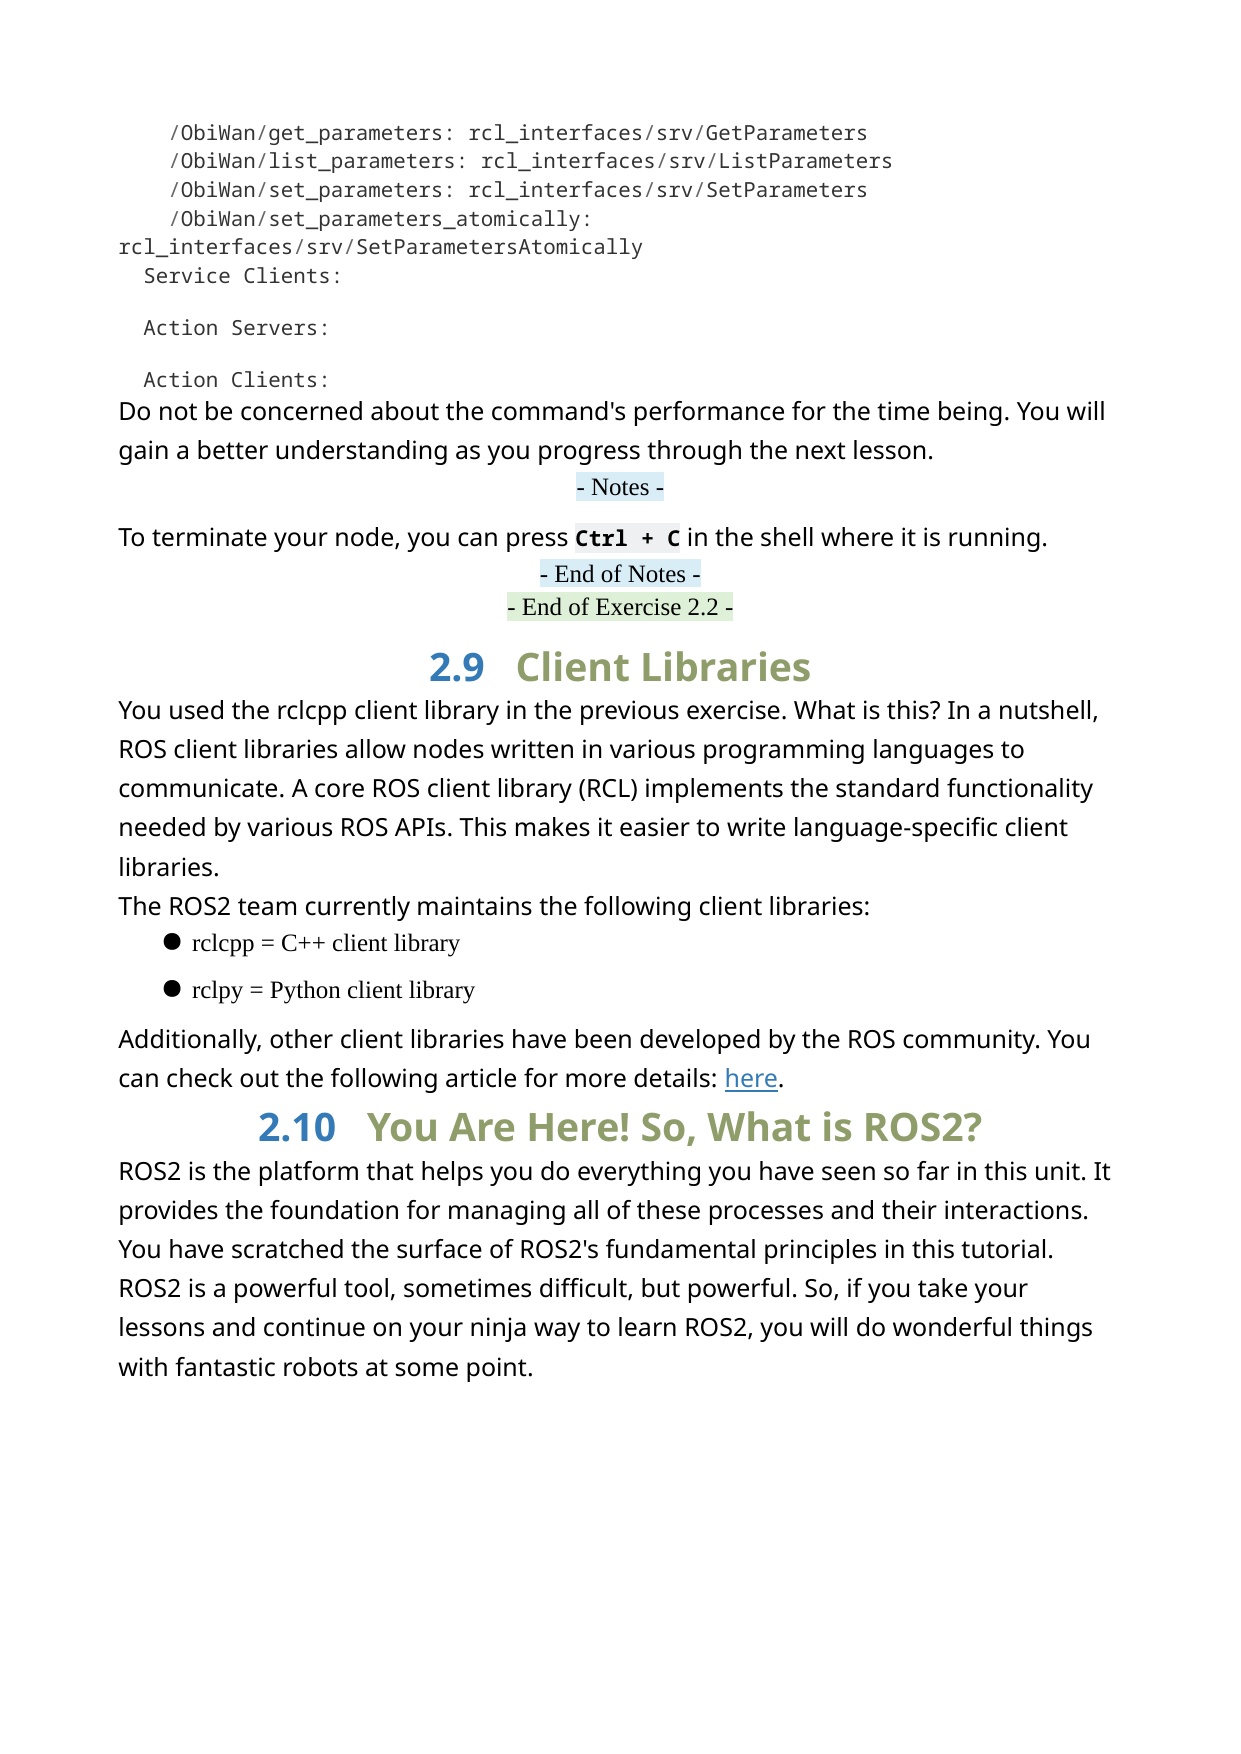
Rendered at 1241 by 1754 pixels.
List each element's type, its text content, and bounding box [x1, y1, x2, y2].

list rclpy = Python client library [162, 975, 1122, 1003]
text /ObiWan/set_parameters_atomically: rcl_interfaces/srv/SetParametersAtomically [118, 204, 1122, 261]
text Service Clients: [118, 261, 1122, 289]
text Do not be concerned about the command's performance for the time being. You will gain a better understanding as you progress through the next lesson. [118, 394, 1122, 467]
text - End of Exercise 2.2 - [118, 592, 1122, 621]
text Action Servers: [118, 313, 1122, 341]
text ROS2 is a powerful tool, sometimes difficult, but powerful. So, if you take your lessons and continue on your ninja way to learn ROS2, you will do wonderful things with fantastic robots at some point. [118, 1271, 1122, 1383]
text - End of Notes - [118, 559, 1122, 587]
text The ROS2 team currently maintains the following client libraries: [118, 888, 1122, 922]
text You used the rclcpp client library in the previous exercise. What is this? In a nutshell, ROS client libraries allow nodes written in various programming languages to communicate. A core ROS client library (RCL) implements the standard functionality needed by various ROS APIs. This makes it easier to write language-specific client libraries. [118, 693, 1122, 883]
subtitle 2.10 You Are Here! So, What is ROS2? [118, 1100, 1122, 1153]
text Action Clients: [118, 365, 1122, 394]
text /ObiWan/list_parameters: rcl_interfaces/srv/ListParameters [118, 147, 1122, 175]
text Additionally, other client libraries have been developed by the ROS community. You can check out the following article for more details: here. [118, 1022, 1122, 1095]
text /ObiWan/set_parameters: rcl_interfaces/srv/SetParameters [118, 175, 1122, 204]
text /ObiWan/get_parameters: rcl_interfaces/srv/GetParameters [118, 118, 1122, 147]
subtitle 2.9 Client Libraries [118, 639, 1122, 693]
text To terminate your node, you can press Ctrl + C in the shell where it is running. [118, 519, 1122, 554]
list rclcpp = C++ client library [162, 928, 1122, 956]
text - Notes - [118, 472, 1122, 501]
text ROS2 is the platform that helps you do everything you have seen so far in this unit. It provides the foundation for managing all of these processes and their interactions. You have scratched the surface of ROS2's fundamental principles in this tutorial. [118, 1153, 1122, 1266]
